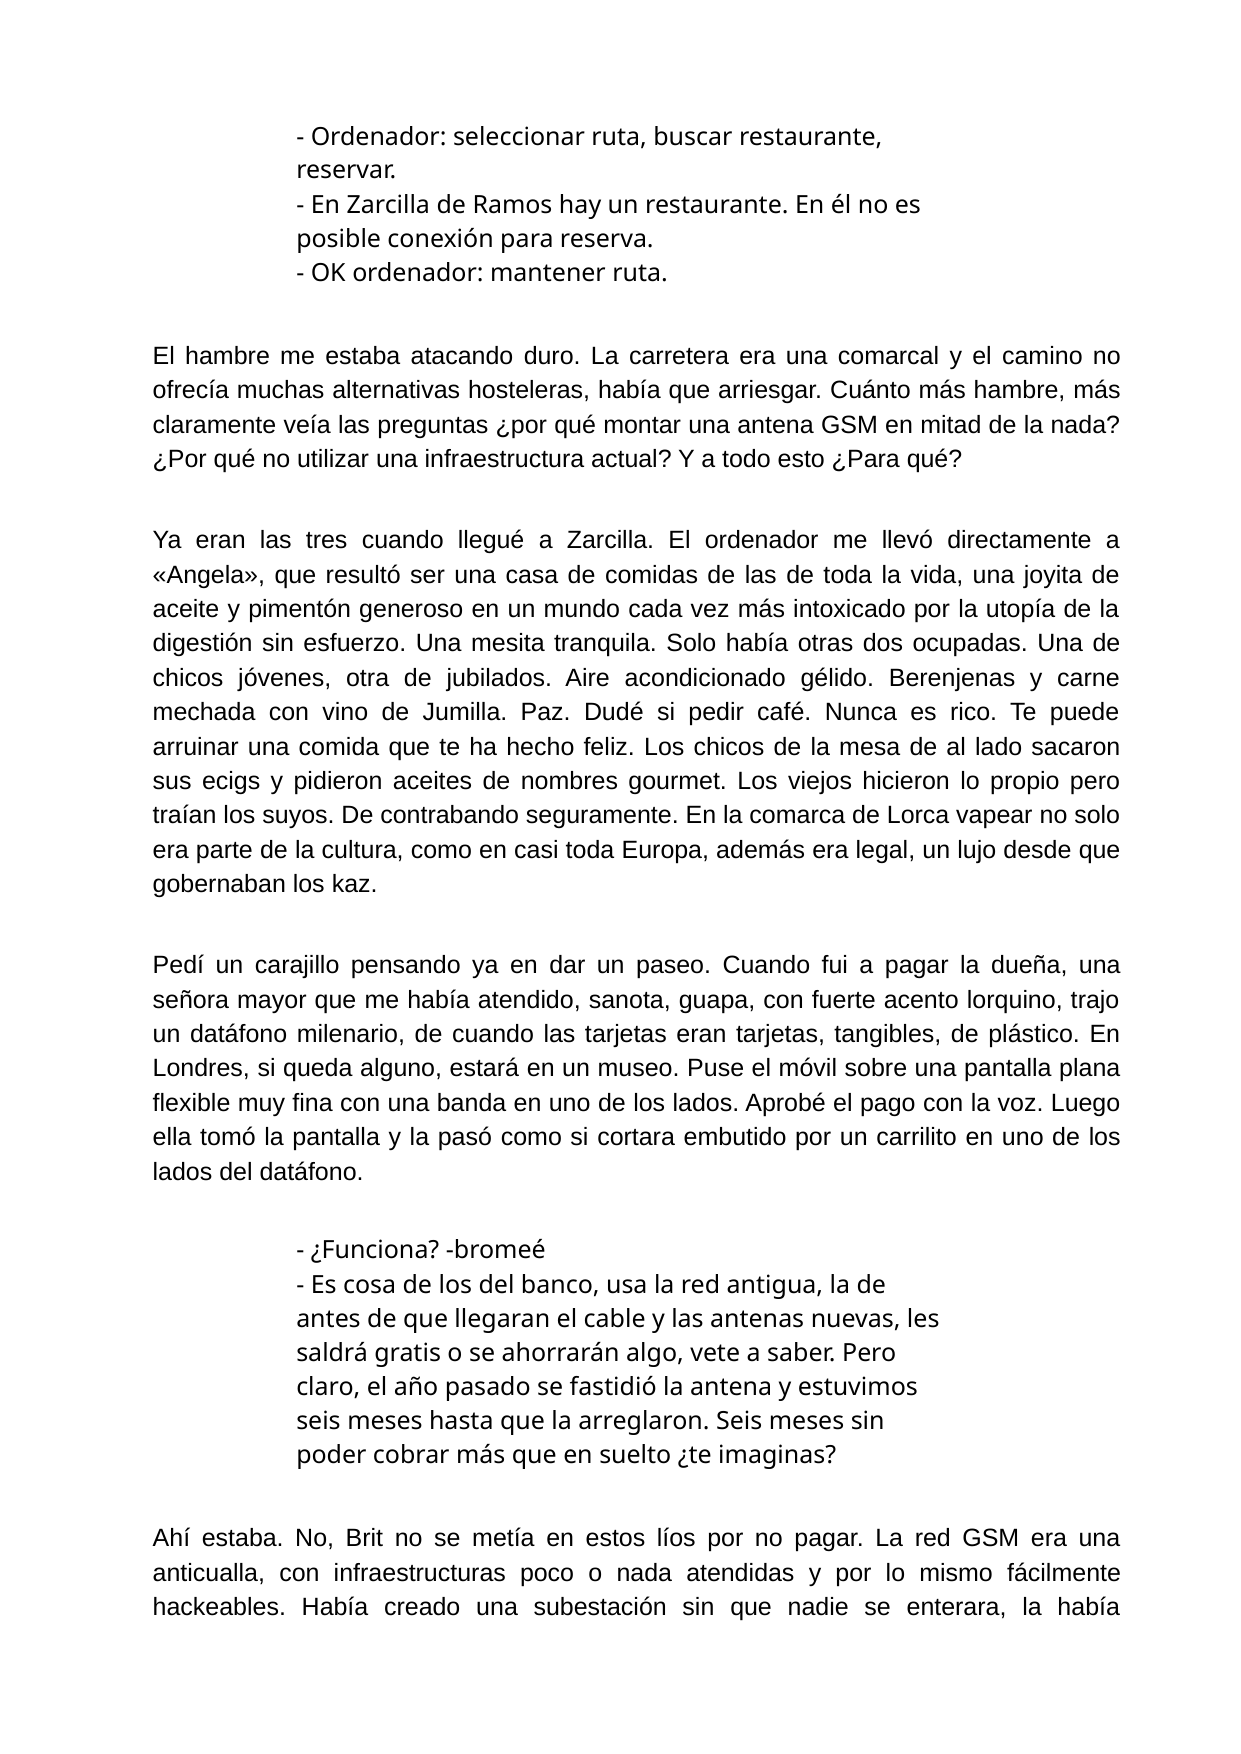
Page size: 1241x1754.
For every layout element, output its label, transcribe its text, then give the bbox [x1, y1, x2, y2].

text El hambre me estaba atacando duro. La carretera era una comarcal y el camino no ofrecía muchas alternativas hosteleras, había que arriesgar. Cuánto más hambre, más claramente veía las preguntas ¿por qué montar una antena GSM en mitad de la nada? ¿Por qué no utilizar una infraestructura actual? Y a todo esto ¿Para qué? [152, 335, 1122, 473]
text - Ordenador: seleccionar ruta, buscar restaurante, reservar. - En Zarcilla de Ramos hay un restaurante. En él no es posible conexión para reserva. - OK ordenador: mantener ruta. [296, 118, 944, 288]
text Ahí estaba. No, Brit no se metía en estos líos por no pagar. La red GSM era una anticualla, con infraestructuras poco o nada atendidas y por lo mismo fácilmente hackeables. Había creado una subestación sin que nadie se enterara, la había [152, 1517, 1122, 1621]
text - ¿Funciona? -bromeé - Es cosa de los del banco, usa la red antigua, la de antes de que llegaran el cable y las antenas nuevas, les saldrá gratis o se ahorrarán algo, vete a saber. Pero claro, el año pasado se fastidió la antena y estuvimos seis meses hasta que la arreglaron. Seis meses sin poder cobrar más que en suelto ¿te imaginas? [296, 1232, 944, 1471]
text Ya eran las tres cuando llegué a Zarcilla. El ordenador me llevó directamente a «Angela», que resultó ser una casa de comidas de las de toda la vida, una joyita de aceite y pimentón generoso en un mundo cada vez más intoxicado por la utopía de la digestión sin esfuerzo. Una mesita tranquila. Solo había otras dos ocupadas. Una de chicos jóvenes, otra de jubilados. Aire acondicionado gélido. Berenjenas y carne mechada con vino de Jumilla. Paz. Dudé si pedir café. Nunca es rico. Te puede arruinar una comida que te ha hecho feliz. Los chicos de la mesa de al lado sacaron sus ecigs y pidieron aceites de nombres gourmet. Los viejos hicieron lo propio pero traían los suyos. De contrabando seguramente. En la comarca de Lorca vapear no solo era parte de la cultura, como en casi toda Europa, además era legal, un lujo desde que gobernaban los kaz. [152, 520, 1122, 898]
text Pedí un carajillo pensando ya en dar un paseo. Cuando fui a pagar la dueña, una señora mayor que me había atendido, sanota, guapa, con fuerte acento lorquino, trajo un datáfono milenario, de cuando las tarjetas eran tarjetas, tangibles, de plástico. En Londres, si queda alguno, estará en un museo. Puse el móvil sobre una pantalla plana flexible muy fina con una banda en uno de los lados. Aprobé el pago con la voz. Luego ella tomó la pantalla y la pasó como si cortara embutido por un carrilito en uno de los lados del datáfono. [152, 945, 1122, 1185]
